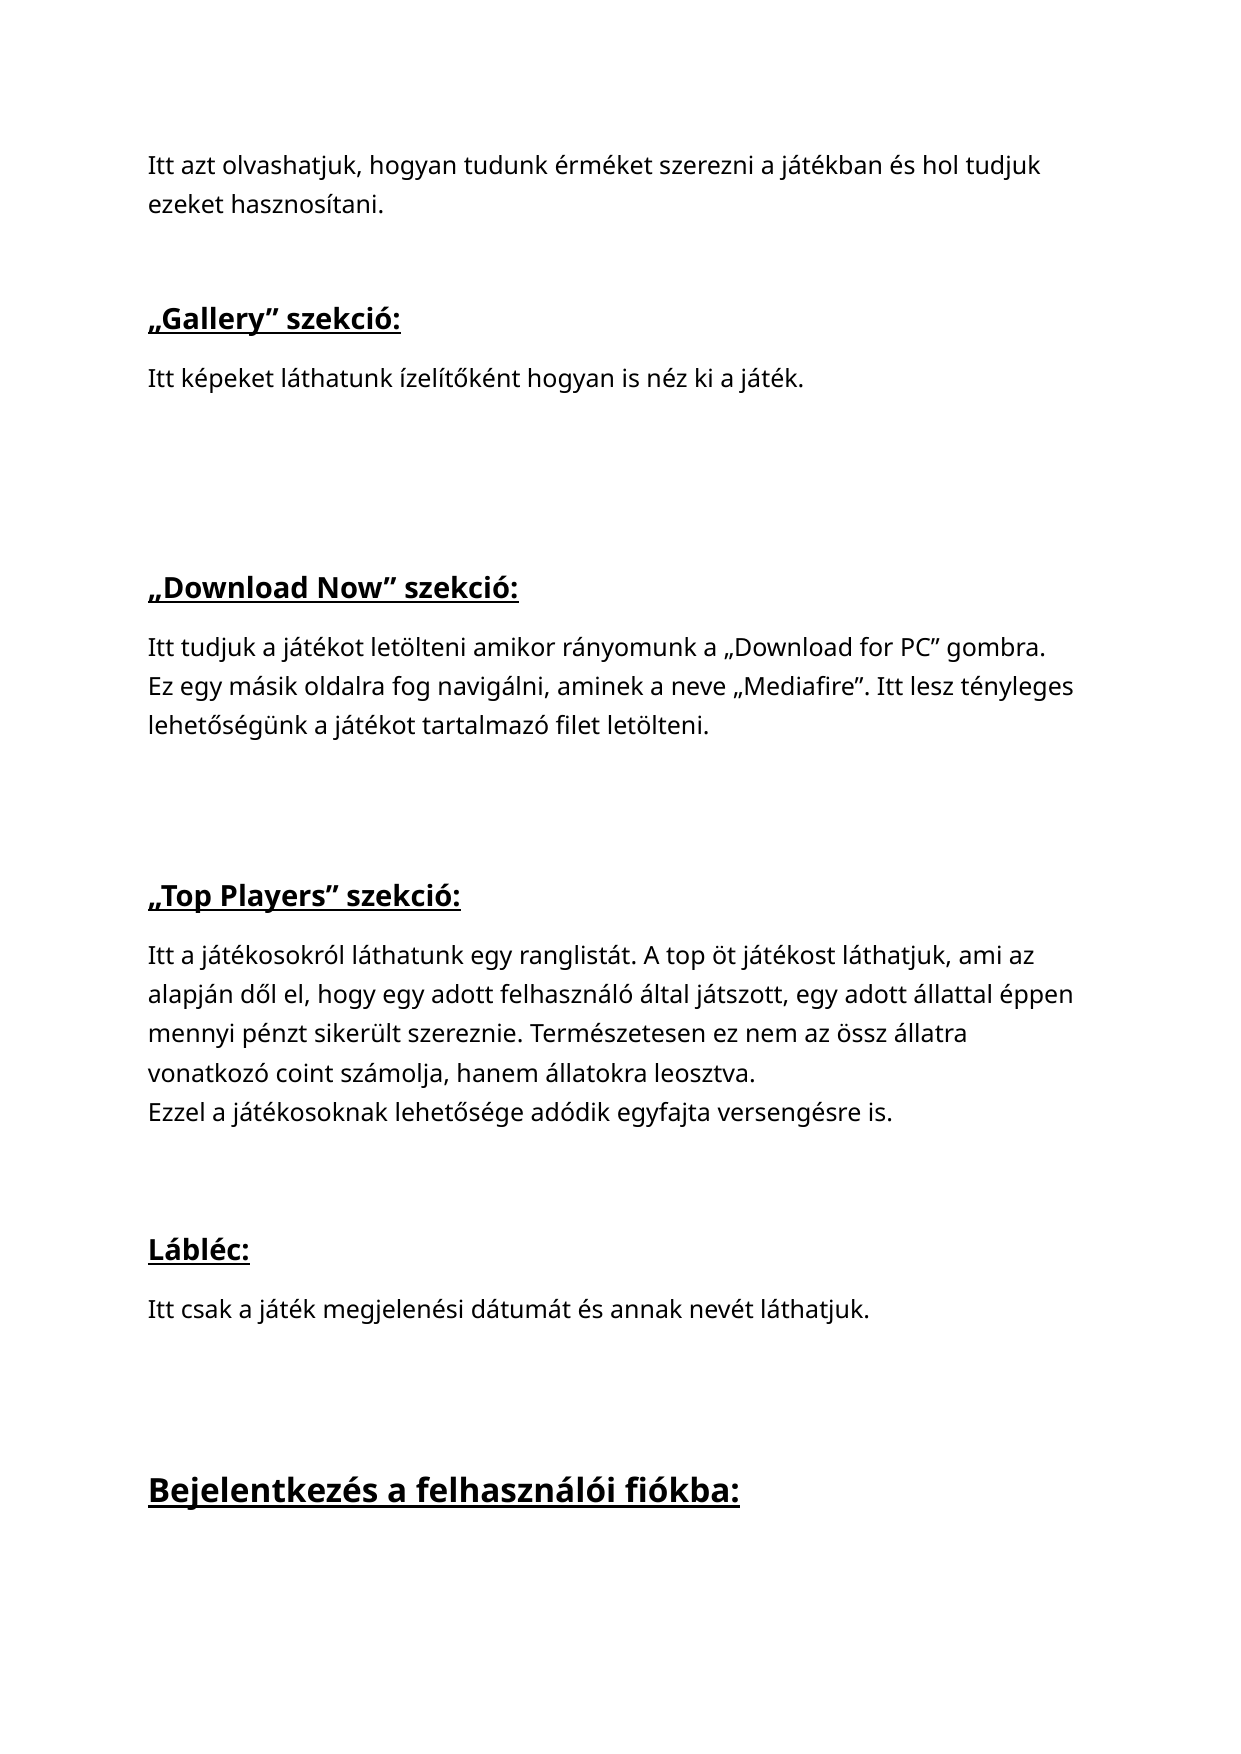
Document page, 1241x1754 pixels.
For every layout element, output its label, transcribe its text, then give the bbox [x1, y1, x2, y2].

text Bejelentkezés a felhasználói fiókba: [148, 1426, 1093, 1512]
text „Top Players” szekció: [148, 876, 1093, 915]
text Itt csak a játék megjelenési dátumát és annak nevét láthatjuk. [148, 1292, 1093, 1404]
text Lábléc: [148, 1150, 1093, 1269]
text Itt tudjuk a játékot letölteni amikor rányomunk a „Download for PC” gombra. Ez egy másik oldalra fog navigálni, aminek a neve „Mediafire”. Itt lesz tényleges lehetőségünk a játékot tartalmazó filet letölteni. [148, 630, 1093, 742]
text Itt azt olvashatjuk, hogyan tudunk érméket szerezni a játékban és hol tudjuk ezeket hasznosítani. [148, 148, 1093, 221]
text Itt képeket láthatunk ízelítőként hogyan is néz ki a játék. [148, 361, 1093, 395]
text Itt a játékosokról láthatunk egy ranglistát. A top öt játékost láthatjuk, ami az alapján dől el, hogy egy adott felhasználó által játszott, egy adott állattal éppen mennyi pénzt sikerült szereznie. Természetesen ez nem az össz állatra vonatkozó coint számolja, hanem állatokra leosztva. Ezzel a játékosoknak lehetősége adódik egyfajta versengésre is. [148, 938, 1093, 1128]
text „Download Now” szekció: [148, 567, 1093, 607]
text „Gallery” szekció: [148, 298, 1093, 338]
